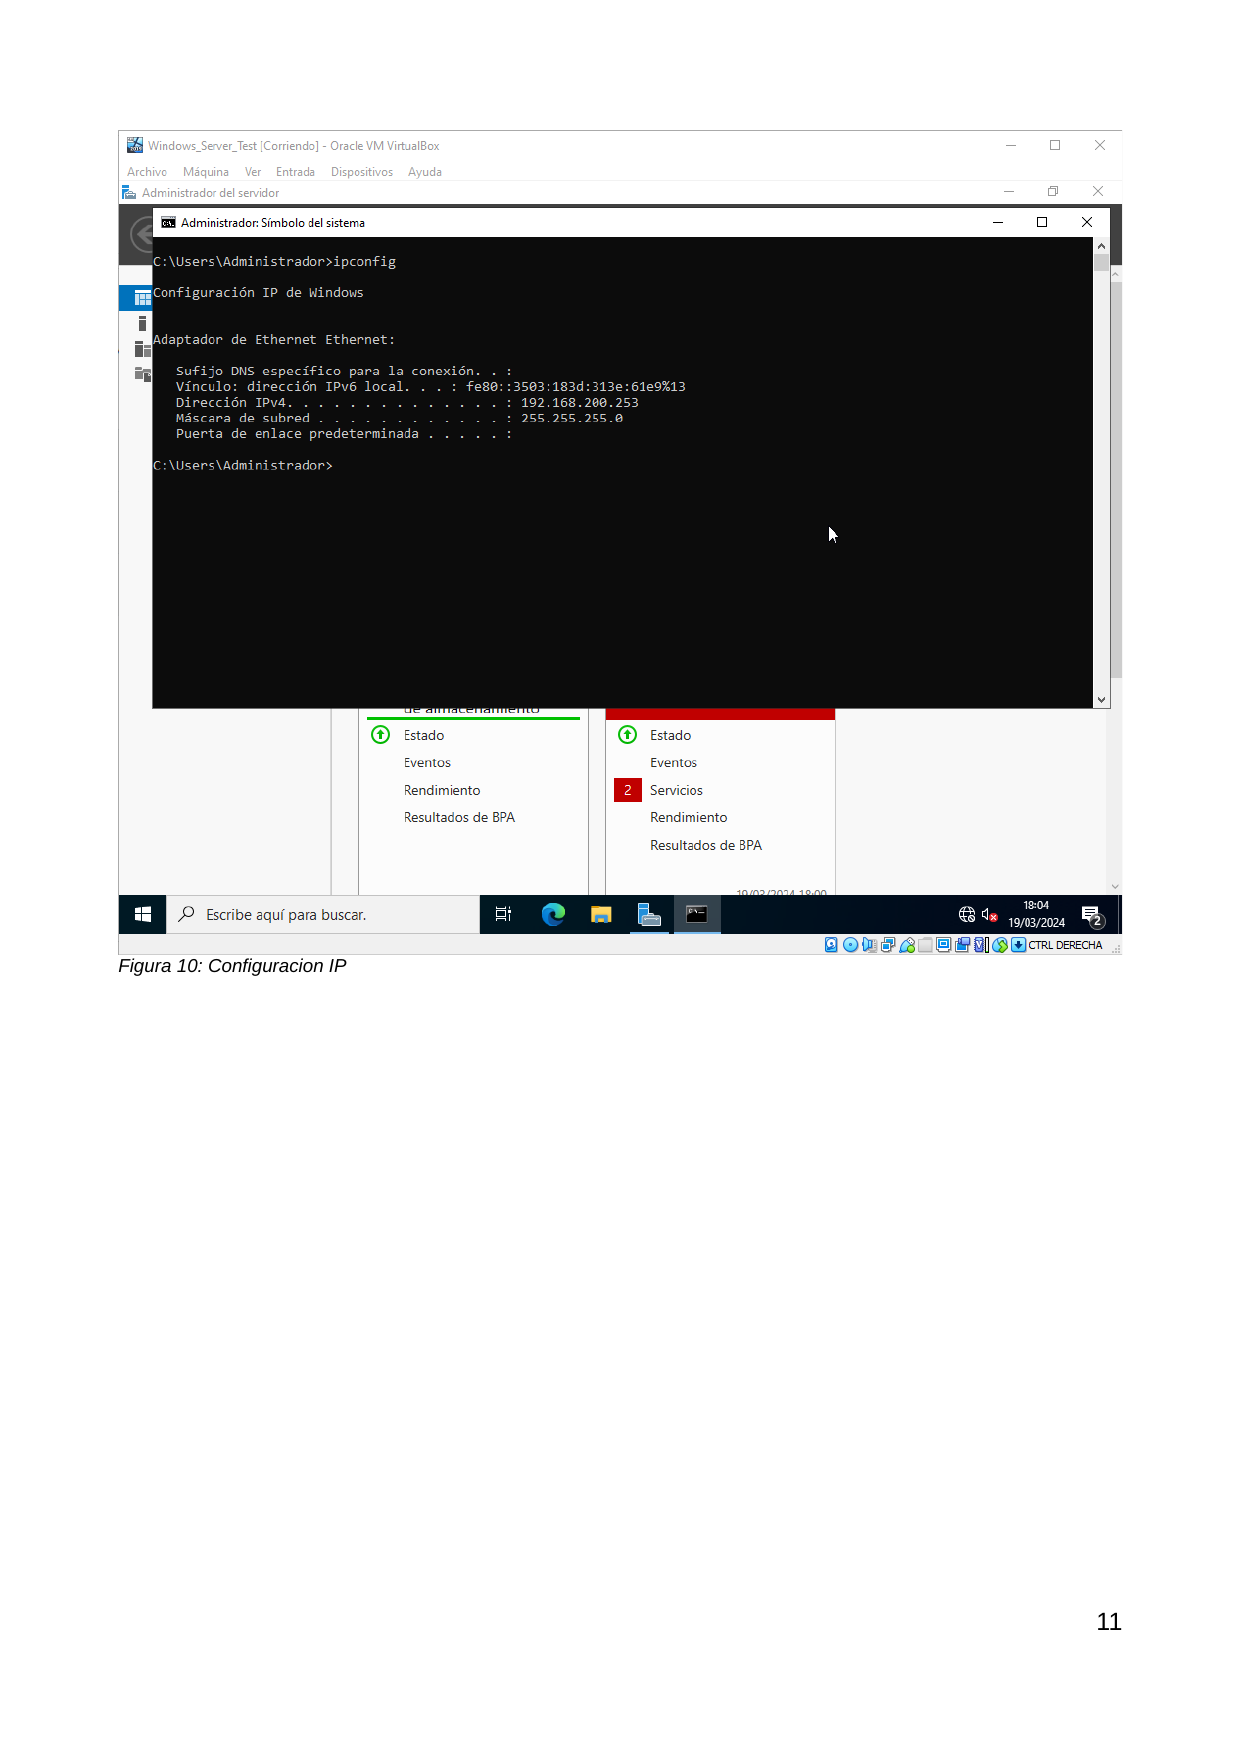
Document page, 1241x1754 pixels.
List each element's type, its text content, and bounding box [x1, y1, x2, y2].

text Figura 10: Configuracion IP [118, 955, 1122, 976]
picture [118, 130, 1123, 955]
